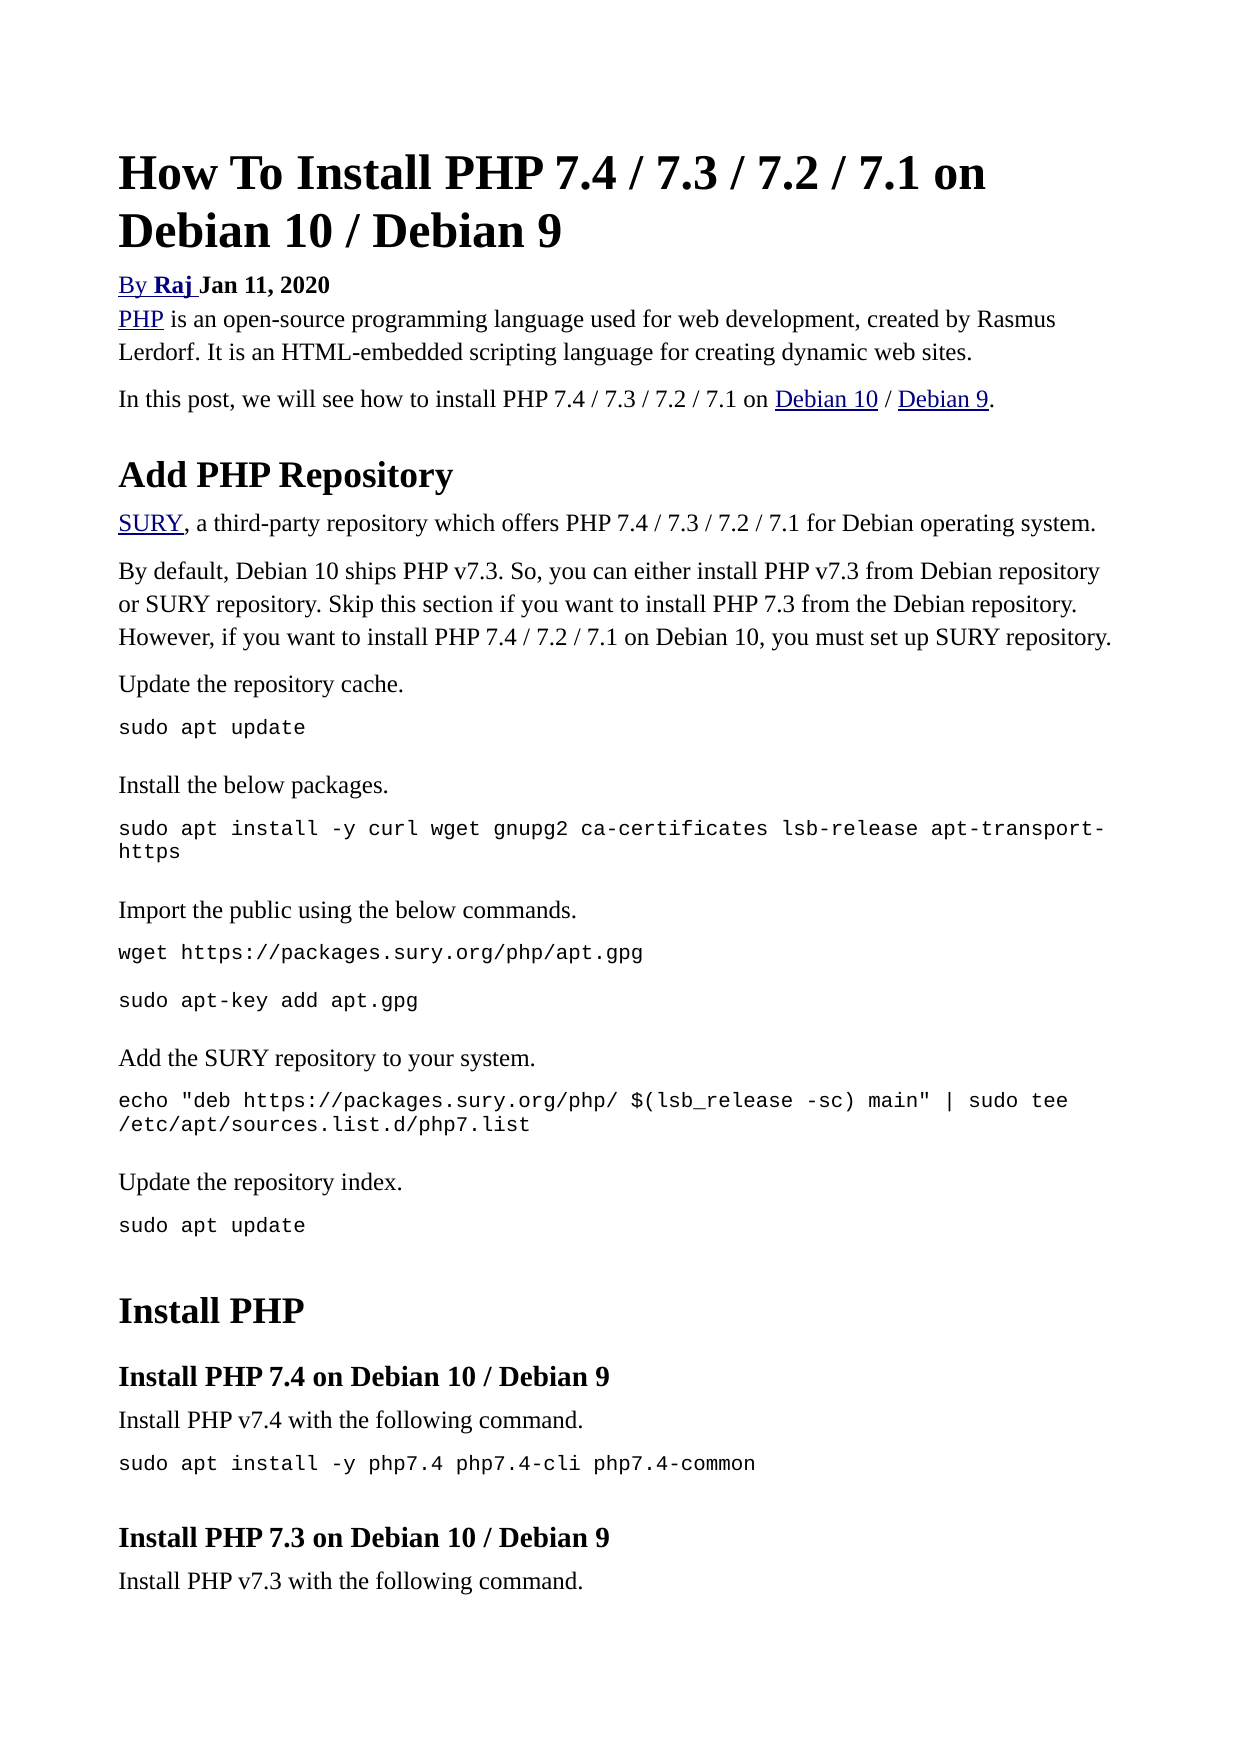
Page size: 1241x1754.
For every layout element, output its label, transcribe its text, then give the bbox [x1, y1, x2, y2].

text In this post, we will see how to install PHP 7.4 / 7.3 / 7.2 / 7.1 on Debian 10 / Debian 9. [118, 384, 1122, 413]
text sudo apt update [118, 1215, 1122, 1238]
text Install the below packages. [118, 770, 1122, 799]
text By default, Debian 10 ships PHP v7.3. So, you can either install PHP v7.3 from Debian repository or SURY repository. Skip this section if you want to install PHP 7.3 from the Debian repository. However, if you want to install PHP 7.4 / 7.2 / 7.1 on Debian 10, you must set up SURY repository. [118, 556, 1122, 651]
subtitle Install PHP 7.4 on Debian 10 / Debian 9 [118, 1359, 1122, 1392]
text sudo apt update [118, 717, 1122, 741]
text sudo apt-key add apt.gpg [118, 989, 1122, 1013]
subtitle Install PHP [118, 1289, 1122, 1332]
text echo "deb https://packages.sury.org/php/ $(lsb_release -sc) main" | sudo tee /etc/apt/sources.list.d/php7.list [118, 1090, 1122, 1138]
text Update the repository cache. [118, 669, 1122, 698]
text sudo apt install -y curl wget gnupg2 ca-certificates lsb-release apt-transport-https [118, 818, 1122, 865]
text Add the SURY repository to your system. [118, 1043, 1122, 1071]
text Import the public using the below commands. [118, 895, 1122, 923]
text SURY, a third-party repository which offers PHP 7.4 / 7.3 / 7.2 / 7.1 for Debian operating system. [118, 508, 1122, 537]
subtitle Add PHP Repository [118, 453, 1122, 496]
text wget https://packages.sury.org/php/apt.gpg [118, 942, 1122, 966]
subtitle How To Install PHP 7.4 / 7.3 / 7.2 / 7.1 on Debian 10 / Debian 9 [118, 143, 1122, 258]
text sudo apt install -y php7.4 php7.4-cli php7.4-common [118, 1452, 1122, 1476]
text Install PHP v7.4 with the following command. [118, 1405, 1122, 1434]
text By Raj Jan 11, 2020 [118, 271, 1122, 299]
text PHP is an open-source programming language used for web development, created by Rasmus Lerdorf. It is an HTML-embedded scripting language for creating dynamic web sites. [118, 304, 1122, 365]
text Update the repository index. [118, 1167, 1122, 1196]
text Install PHP v7.3 with the following command. [118, 1566, 1122, 1595]
subtitle Install PHP 7.3 on Debian 10 / Debian 9 [118, 1520, 1122, 1554]
